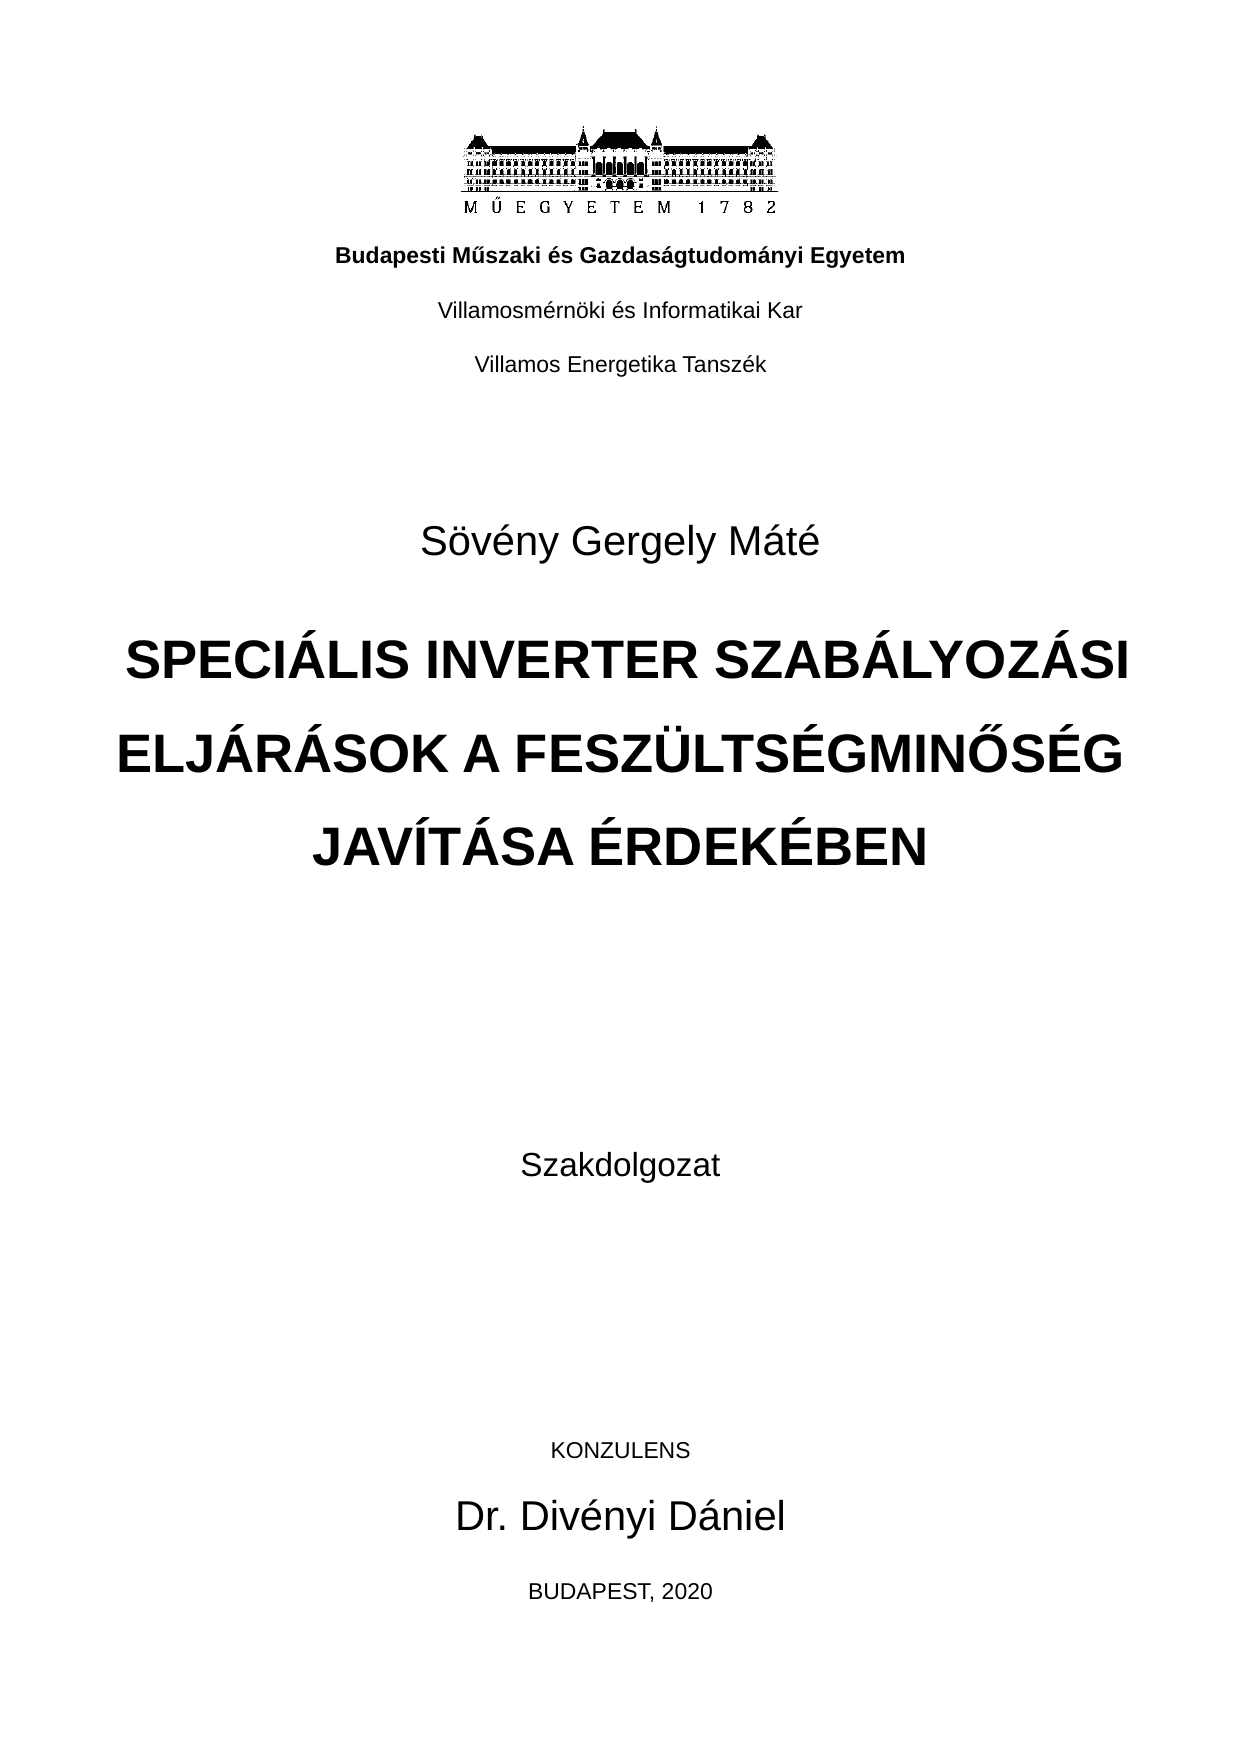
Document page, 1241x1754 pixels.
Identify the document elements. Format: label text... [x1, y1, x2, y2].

table_header Budapesti Műszaki és Gazdaságtudományi Egyetem Villamosmérnöki és Informatikai Kar Villamos Energetika Tanszék [89, 118, 1152, 398]
table_cell KONZULENS Dr. Divényi Dániel BUDAPEST, 2020 [89, 1204, 1152, 1625]
table_cell Sövény Gergely Máté SPECIÁLIS INVERTER SZABÁLYOZÁSI ELJÁRÁSOK A FESZÜLTSÉGMINŐSÉG JAVÍTÁSA ÉRDEKÉBEN [89, 399, 1152, 895]
table_cell Szakdolgozat [89, 895, 1152, 1204]
picture [461, 123, 779, 213]
